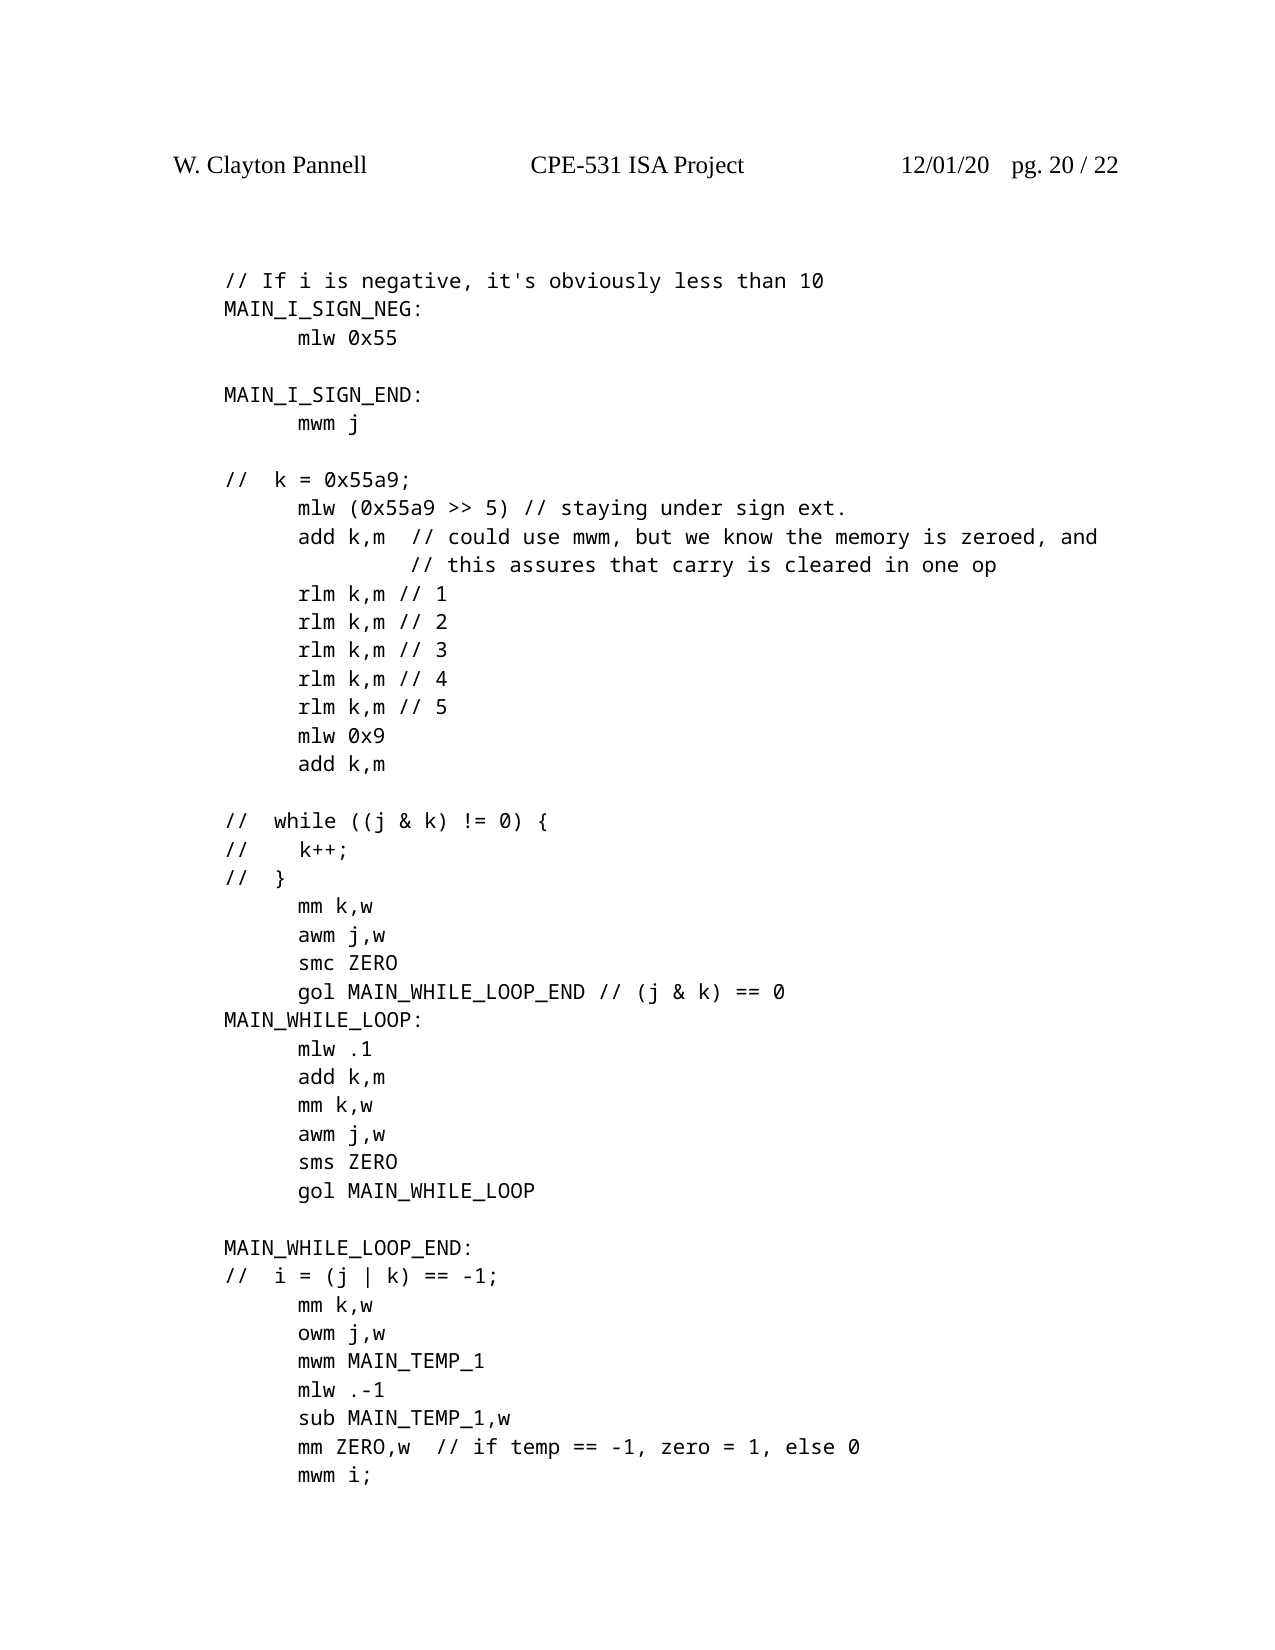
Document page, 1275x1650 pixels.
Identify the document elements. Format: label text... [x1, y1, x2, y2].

text MAIN_WHILE_LOOP_END: [150, 1233, 1125, 1261]
text mlw .1 [150, 1034, 1125, 1062]
text mwm j [150, 408, 1125, 437]
text mm k,w [150, 1290, 1125, 1318]
text smc ZERO [150, 948, 1125, 977]
text // while ((j & k) != 0) { [150, 806, 1125, 835]
text // i = (j | k) == -1; [150, 1261, 1125, 1290]
text add k,m // could use mwm, but we know the memory is zeroed, and [150, 522, 1125, 550]
text // } [150, 863, 1125, 892]
text mlw 0x55 [150, 323, 1125, 351]
text mm k,w [150, 892, 1125, 920]
text sms ZERO [150, 1147, 1125, 1176]
text gol MAIN_WHILE_LOOP_END // (j & k) == 0 [150, 977, 1125, 1005]
text MAIN_I_SIGN_NEG: [150, 294, 1125, 323]
text mm k,w [150, 1091, 1125, 1119]
text mlw 0x9 [150, 721, 1125, 749]
text MAIN_WHILE_LOOP: [150, 1005, 1125, 1034]
text owm j,w [150, 1318, 1125, 1347]
text rlm k,m // 2 [150, 607, 1125, 636]
text // this assures that carry is cleared in one op [150, 550, 1125, 579]
text gol MAIN_WHILE_LOOP [150, 1176, 1125, 1204]
text sub MAIN_TEMP_1,w [150, 1403, 1125, 1432]
text mm ZERO,w // if temp == -1, zero = 1, else 0 [150, 1432, 1125, 1460]
text // If i is negative, it's obviously less than 10 [150, 266, 1125, 294]
text mlw (0x55a9 >> 5) // staying under sign ext. [150, 493, 1125, 522]
text mwm i; [150, 1460, 1125, 1489]
text rlm k,m // 3 [150, 636, 1125, 664]
text // k = 0x55a9; [150, 465, 1125, 493]
text add k,m [150, 749, 1125, 778]
text rlm k,m // 5 [150, 692, 1125, 721]
text rlm k,m // 4 [150, 664, 1125, 692]
text mlw .-1 [150, 1375, 1125, 1403]
text add k,m [150, 1062, 1125, 1091]
text MAIN_I_SIGN_END: [150, 380, 1125, 408]
text mwm MAIN_TEMP_1 [150, 1347, 1125, 1375]
text rlm k,m // 1 [150, 579, 1125, 607]
text // k++; [150, 835, 1125, 863]
text awm j,w [150, 920, 1125, 948]
text awm j,w [150, 1119, 1125, 1147]
